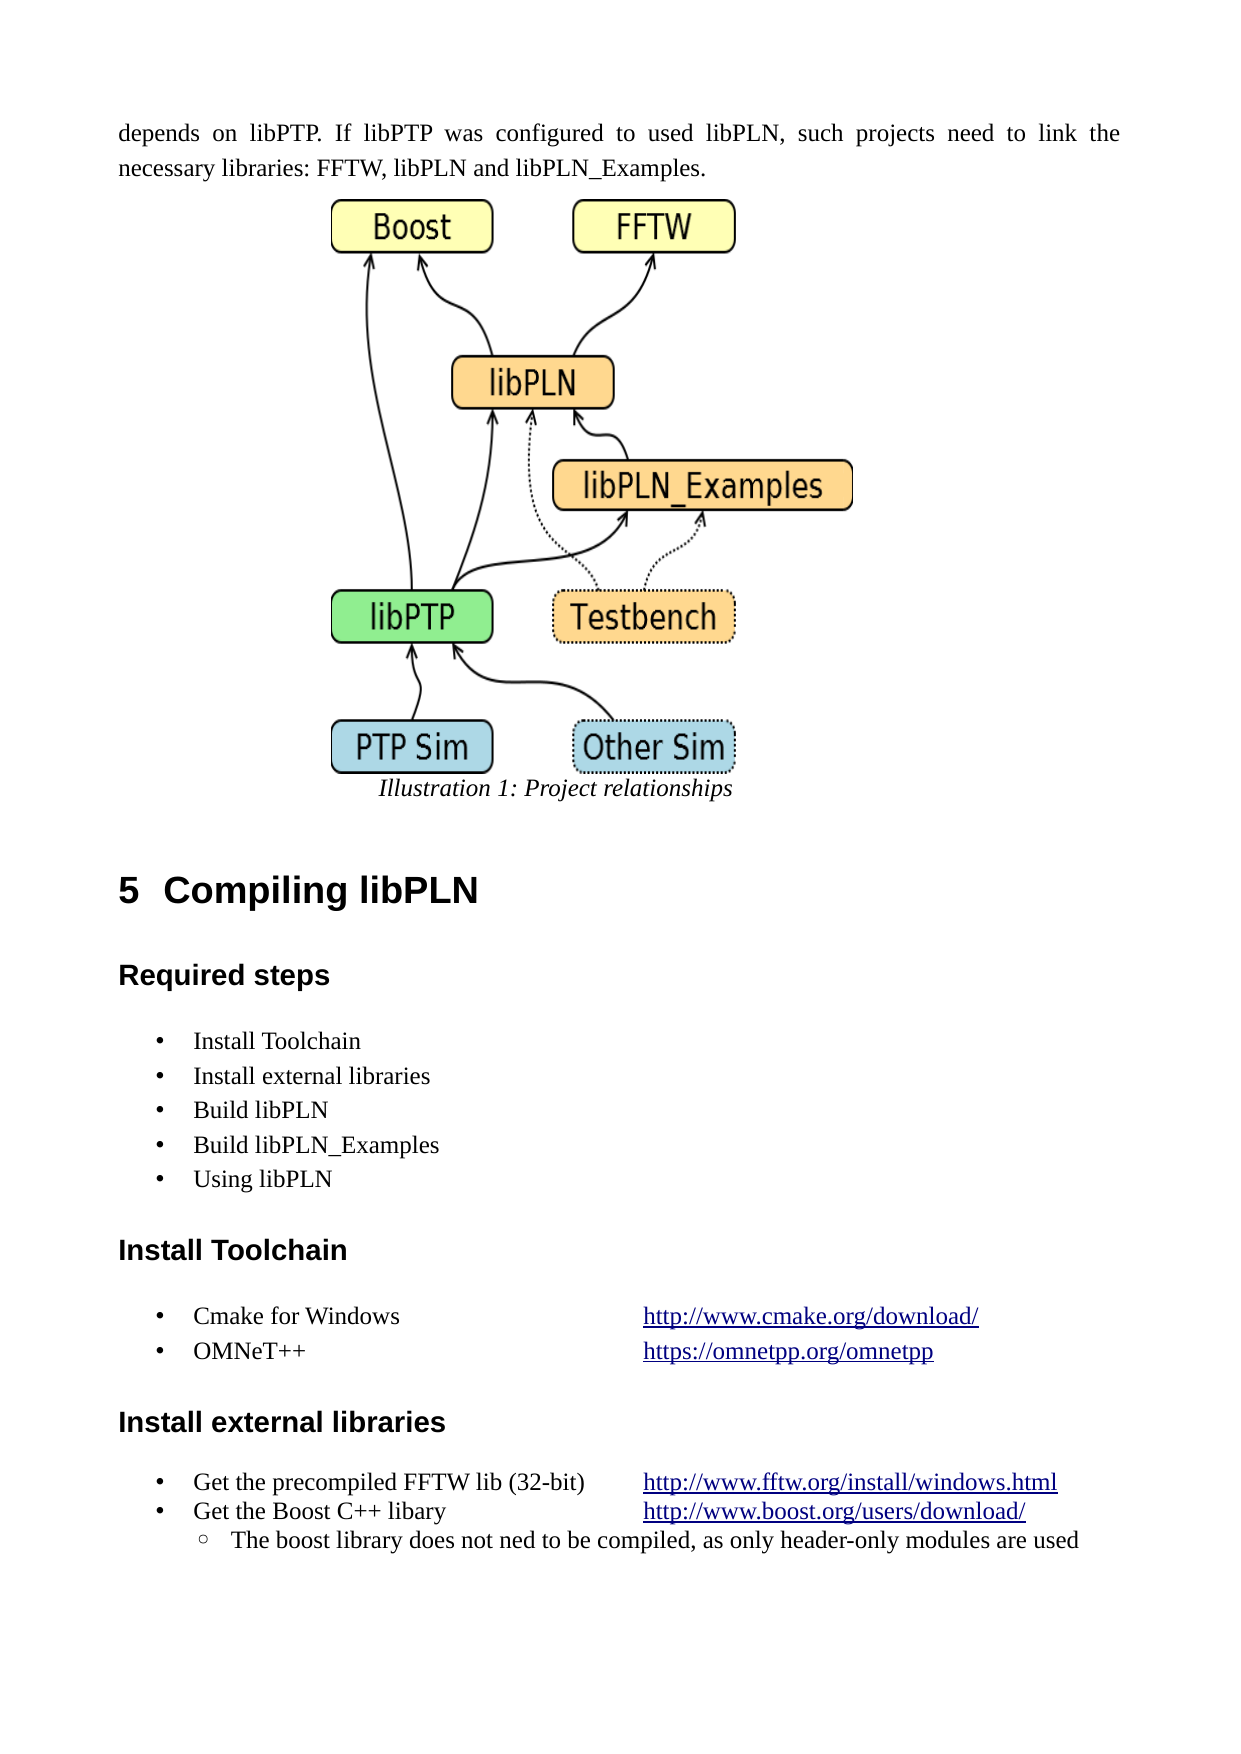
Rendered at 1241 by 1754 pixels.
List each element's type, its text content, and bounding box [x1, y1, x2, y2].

list Get the Boost C++ libary http://www.boost.org/users/download/ [156, 1496, 1122, 1525]
list Install external libraries [156, 1061, 1122, 1089]
subtitle Install external libraries [118, 1405, 1122, 1439]
list Build libPLN [156, 1095, 1122, 1124]
subtitle Install Toolchain [118, 1233, 1122, 1267]
text depends on libPTP. If libPTP was configured to used libPLN, such projects need to link the necessary libraries: FFTW, libPLN and libPLN_Examples. [118, 118, 1122, 181]
list Cmake for Windows http://www.cmake.org/download/ [156, 1301, 1122, 1330]
picture [331, 199, 853, 774]
text Illustration 1: Project relationships [378, 774, 806, 802]
list Build libPLN_Examples [156, 1130, 1122, 1158]
subtitle Required steps [118, 958, 1122, 992]
list The boost library does not ned to be compiled, as only header-only modules are used [193, 1525, 1122, 1554]
list Using libPLN [156, 1164, 1122, 1193]
list Install Toolchain [156, 1026, 1122, 1055]
subtitle Compiling libPLN [118, 867, 1122, 911]
list OMNeT++ https://omnetpp.org/omnetpp [156, 1336, 1122, 1365]
list Get the precompiled FFTW lib (32-bit) http://www.fftw.org/install/windows.html [156, 1467, 1122, 1496]
